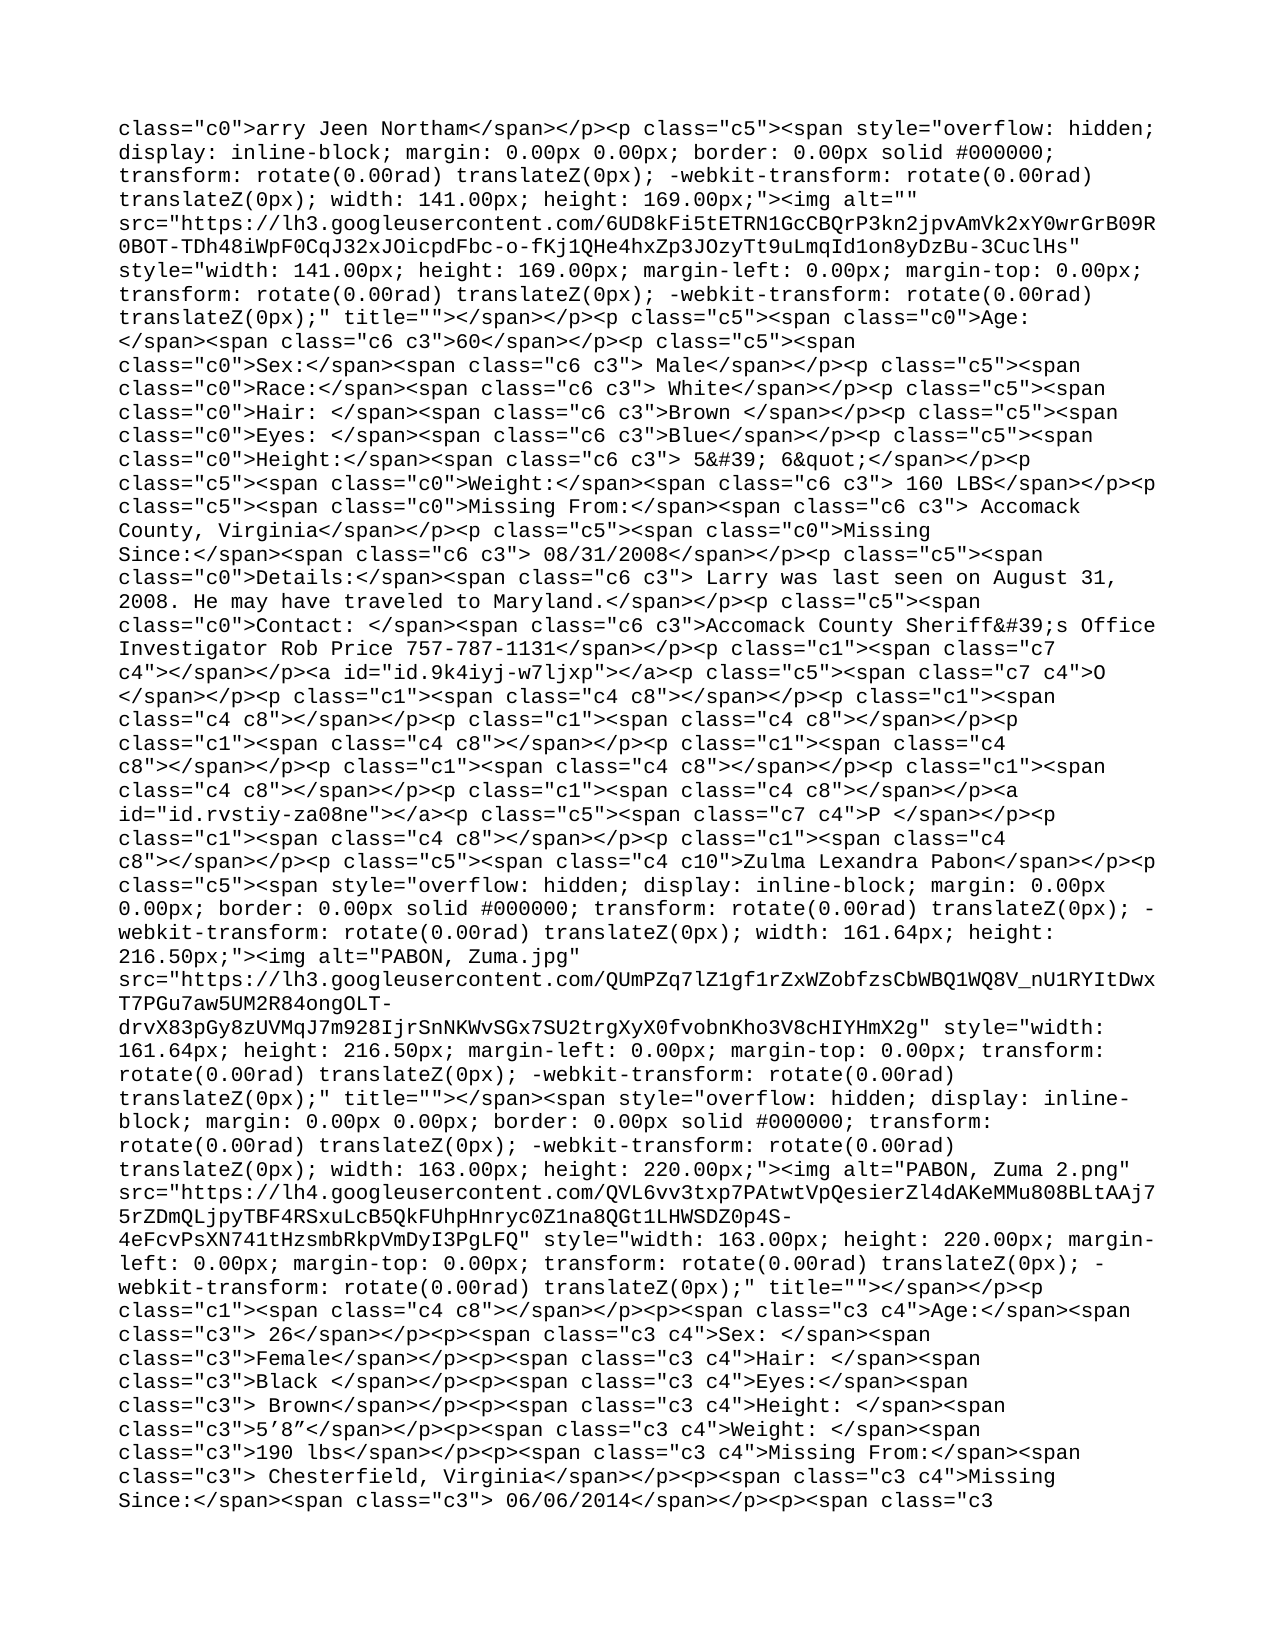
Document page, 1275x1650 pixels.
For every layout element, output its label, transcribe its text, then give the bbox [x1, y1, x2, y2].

text class="c0">arry Jeen Northam</span></p><p class="c5"><span style="overflow: hidden; display: inline-block; margin: 0.00px 0.00px; border: 0.00px solid #000000; transform: rotate(0.00rad) translateZ(0px); -webkit-transform: rotate(0.00rad) translateZ(0px); width: 141.00px; height: 169.00px;"><img alt="" src="https://lh3.googleusercontent.com/6UD8kFi5tETRN1GcCBQrP3kn2jpvAmVk2xY0wrGrB09R0BOT-TDh48iWpF0CqJ32xJOicpdFbc-o-fKj1QHe4hxZp3JOzyTt9uLmqId1on8yDzBu-3CuclHs" style="width: 141.00px; height: 169.00px; margin-left: 0.00px; margin-top: 0.00px; transform: rotate(0.00rad) translateZ(0px); -webkit-transform: rotate(0.00rad) translateZ(0px);" title=""></span></p><p class="c5"><span class="c0">Age: </span><span class="c6 c3">60</span></p><p class="c5"><span class="c0">Sex:</span><span class="c6 c3"> Male</span></p><p class="c5"><span class="c0">Race:</span><span class="c6 c3"> White</span></p><p class="c5"><span class="c0">Hair: </span><span class="c6 c3">Brown </span></p><p class="c5"><span class="c0">Eyes: </span><span class="c6 c3">Blue</span></p><p class="c5"><span class="c0">Height:</span><span class="c6 c3"> 5&#39; 6&quot;</span></p><p class="c5"><span class="c0">Weight:</span><span class="c6 c3"> 160 LBS</span></p><p class="c5"><span class="c0">Missing From:</span><span class="c6 c3"> Accomack County, Virginia</span></p><p class="c5"><span class="c0">Missing Since:</span><span class="c6 c3"> 08/31/2008</span></p><p class="c5"><span class="c0">Details:</span><span class="c6 c3"> Larry was last seen on August 31, 2008. He may have traveled to Maryland.</span></p><p class="c5"><span class="c0">Contact: </span><span class="c6 c3">Accomack County Sheriff&#39;s Office Investigator Rob Price 757-787-1131</span></p><p class="c1"><span class="c7 c4"></span></p><a id="id.9k4iyj-w7ljxp"></a><p class="c5"><span class="c7 c4">O </span></p><p class="c1"><span class="c4 c8"></span></p><p class="c1"><span class="c4 c8"></span></p><p class="c1"><span class="c4 c8"></span></p><p class="c1"><span class="c4 c8"></span></p><p class="c1"><span class="c4 c8"></span></p><p class="c1"><span class="c4 c8"></span></p><p class="c1"><span class="c4 c8"></span></p><p class="c1"><span class="c4 c8"></span></p><a id="id.rvstiy-za08ne"></a><p class="c5"><span class="c7 c4">P </span></p><p class="c1"><span class="c4 c8"></span></p><p class="c1"><span class="c4 c8"></span></p><p class="c5"><span class="c4 c10">Zulma Lexandra Pabon</span></p><p class="c5"><span style="overflow: hidden; display: inline-block; margin: 0.00px 0.00px; border: 0.00px solid #000000; transform: rotate(0.00rad) translateZ(0px); -webkit-transform: rotate(0.00rad) translateZ(0px); width: 161.64px; height: 216.50px;"><img alt="PABON, Zuma.jpg" src="https://lh3.googleusercontent.com/QUmPZq7lZ1gf1rZxWZobfzsCbWBQ1WQ8V_nU1RYItDwxT7PGu7aw5UM2R84ongOLT-drvX83pGy8zUVMqJ7m928IjrSnNKWvSGx7SU2trgXyX0fvobnKho3V8cHIYHmX2g" style="width: 161.64px; height: 216.50px; margin-left: 0.00px; margin-top: 0.00px; transform: rotate(0.00rad) translateZ(0px); -webkit-transform: rotate(0.00rad) translateZ(0px);" title=""></span><span style="overflow: hidden; display: inline-block; margin: 0.00px 0.00px; border: 0.00px solid #000000; transform: rotate(0.00rad) translateZ(0px); -webkit-transform: rotate(0.00rad) translateZ(0px); width: 163.00px; height: 220.00px;"><img alt="PABON, Zuma 2.png" src="https://lh4.googleusercontent.com/QVL6vv3txp7PAtwtVpQesierZl4dAKeMMu808BLtAAj75rZDmQLjpyTBF4RSxuLcB5QkFUhpHnryc0Z1na8QGt1LHWSDZ0p4S-4eFcvPsXN741tHzsmbRkpVmDyI3PgLFQ" style="width: 163.00px; height: 220.00px; margin-left: 0.00px; margin-top: 0.00px; transform: rotate(0.00rad) translateZ(0px); -webkit-transform: rotate(0.00rad) translateZ(0px);" title=""></span></p><p class="c1"><span class="c4 c8"></span></p><p><span class="c3 c4">Age:</span><span class="c3"> 26</span></p><p><span class="c3 c4">Sex: </span><span class="c3">Female</span></p><p><span class="c3 c4">Hair: </span><span class="c3">Black </span></p><p><span class="c3 c4">Eyes:</span><span class="c3"> Brown</span></p><p><span class="c3 c4">Height: </span><span class="c3">5’8”</span></p><p><span class="c3 c4">Weight: </span><span class="c3">190 lbs</span></p><p><span class="c3 c4">Missing From:</span><span class="c3"> Chesterfield, Virginia</span></p><p><span class="c3 c4">Missing Since:</span><span class="c3"> 06/06/2014</span></p><p><span class="c3 [118, 118, 1157, 1513]
